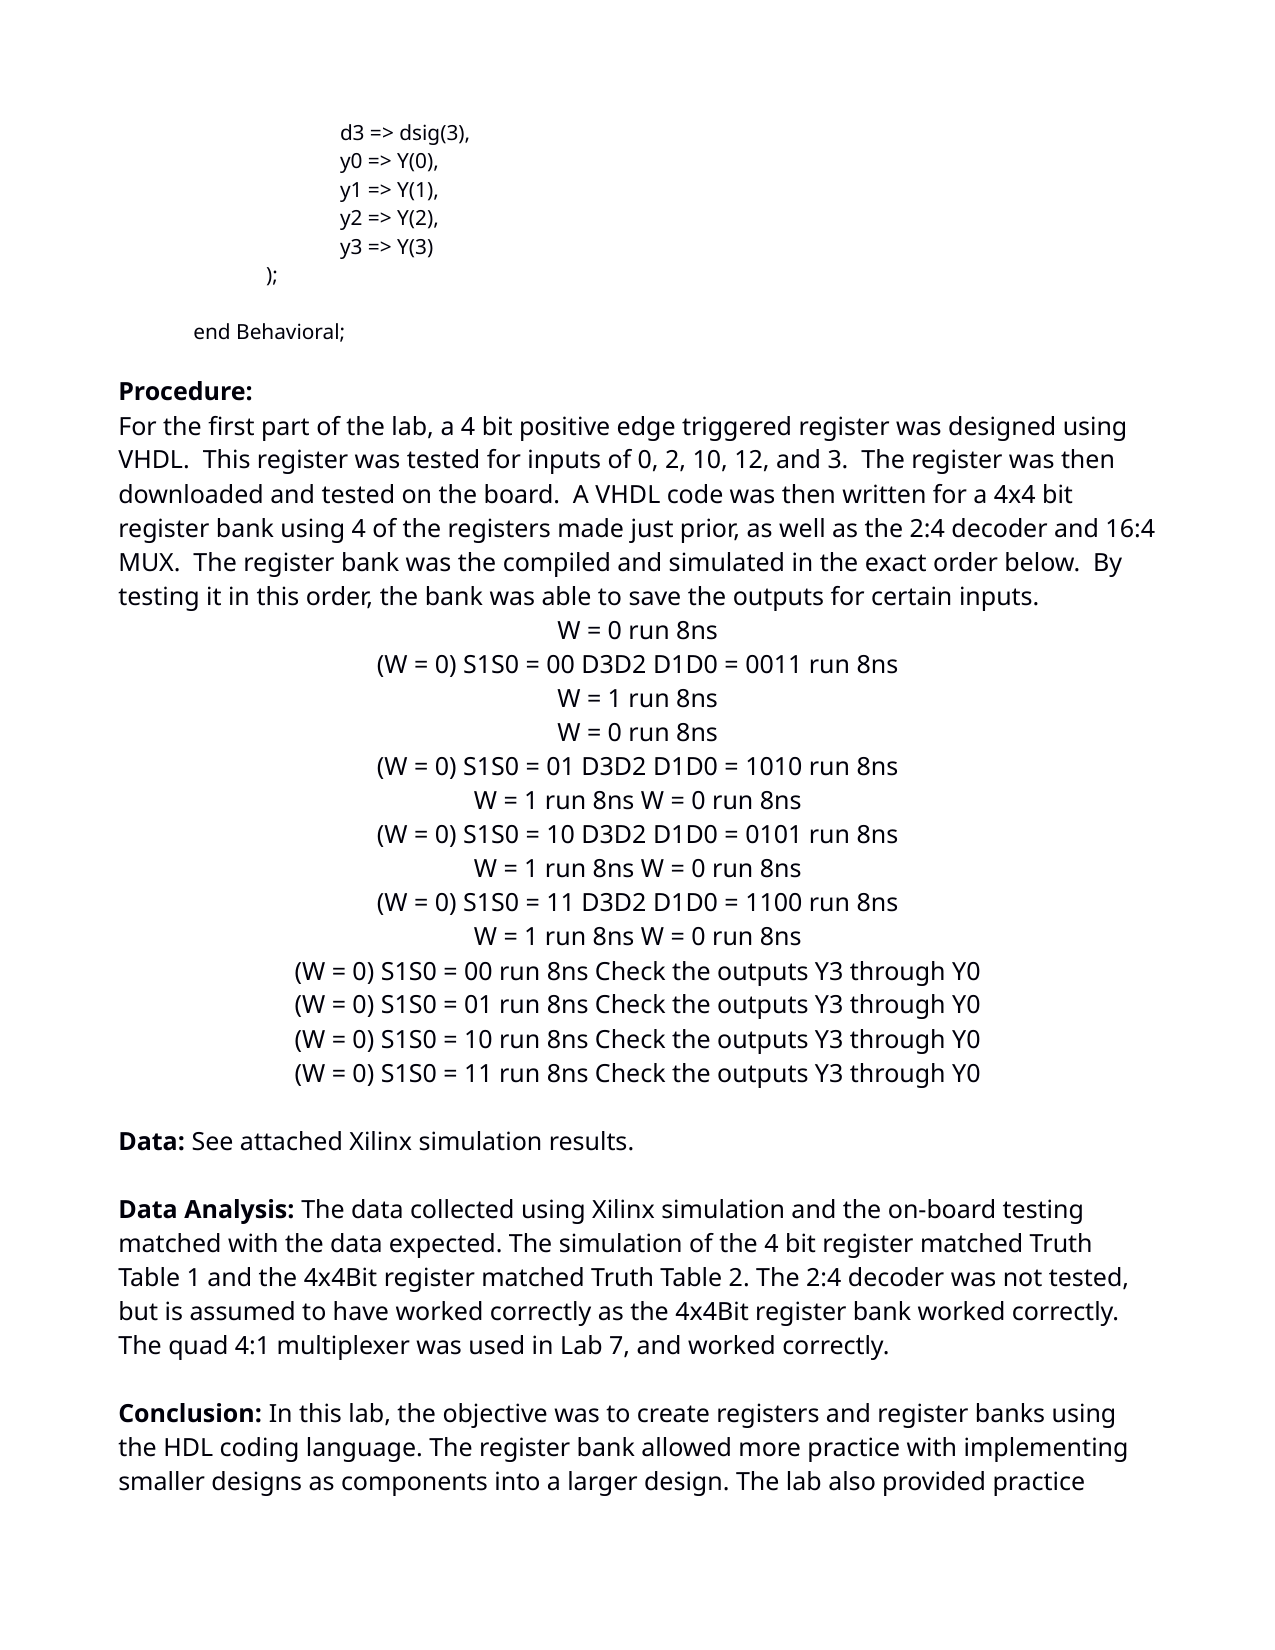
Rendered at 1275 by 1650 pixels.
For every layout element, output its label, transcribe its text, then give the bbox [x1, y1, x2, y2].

text W = 1 run 8ns [118, 681, 1157, 715]
text (W = 0) S1S0 = 00 D3D2 D1D0 = 0011 run 8ns [118, 647, 1157, 681]
text (W = 0) S1S0 = 11 run 8ns Check the outputs Y3 through Y0 [118, 1055, 1157, 1089]
text d3 => dsig(3), y0 => Y(0), y1 => Y(1), y2 => Y(2), y3 => Y(3) ); [193, 118, 1157, 289]
text Data: See attached Xilinx simulation results. [118, 1123, 1157, 1157]
text W = 0 run 8ns [118, 715, 1157, 749]
text end Behavioral; [193, 317, 1157, 346]
text (W = 0) S1S0 = 11 D3D2 D1D0 = 1100 run 8ns [118, 885, 1157, 919]
text (W = 0) S1S0 = 01 run 8ns Check the outputs Y3 through Y0 [118, 987, 1157, 1021]
text Conclusion: In this lab, the objective was to create registers and register banks using the HDL coding language. The register bank allowed more practice with implementing smaller designs as components into a larger design. The lab also provided practice [118, 1396, 1157, 1498]
text W = 1 run 8ns W = 0 run 8ns [118, 851, 1157, 885]
text W = 0 run 8ns [118, 612, 1157, 647]
text Procedure: [118, 374, 1157, 408]
text (W = 0) S1S0 = 10 D3D2 D1D0 = 0101 run 8ns [118, 817, 1157, 851]
text For the first part of the lab, a 4 bit positive edge triggered register was designed using VHDL. This register was tested for inputs of 0, 2, 10, 12, and 3. The register was then downloaded and tested on the board. A VHDL code was then written for a 4x4 bit register bank using 4 of the registers made just prior, as well as the 2:4 decoder and 16:4 MUX. The register bank was the compiled and simulated in the exact order below. By testing it in this order, the bank was able to save the outputs for certain inputs. [118, 408, 1157, 612]
text (W = 0) S1S0 = 00 run 8ns Check the outputs Y3 through Y0 [118, 953, 1157, 987]
text W = 1 run 8ns W = 0 run 8ns [118, 783, 1157, 817]
text (W = 0) S1S0 = 01 D3D2 D1D0 = 1010 run 8ns [118, 749, 1157, 783]
text Data Analysis: The data collected using Xilinx simulation and the on-board testing matched with the data expected. The simulation of the 4 bit register matched Truth Table 1 and the 4x4Bit register matched Truth Table 2. The 2:4 decoder was not tested, but is assumed to have worked correctly as the 4x4Bit register bank worked correctly. The quad 4:1 multiplexer was used in Lab 7, and worked correctly. [118, 1192, 1157, 1362]
text (W = 0) S1S0 = 10 run 8ns Check the outputs Y3 through Y0 [118, 1021, 1157, 1055]
text W = 1 run 8ns W = 0 run 8ns [118, 919, 1157, 953]
